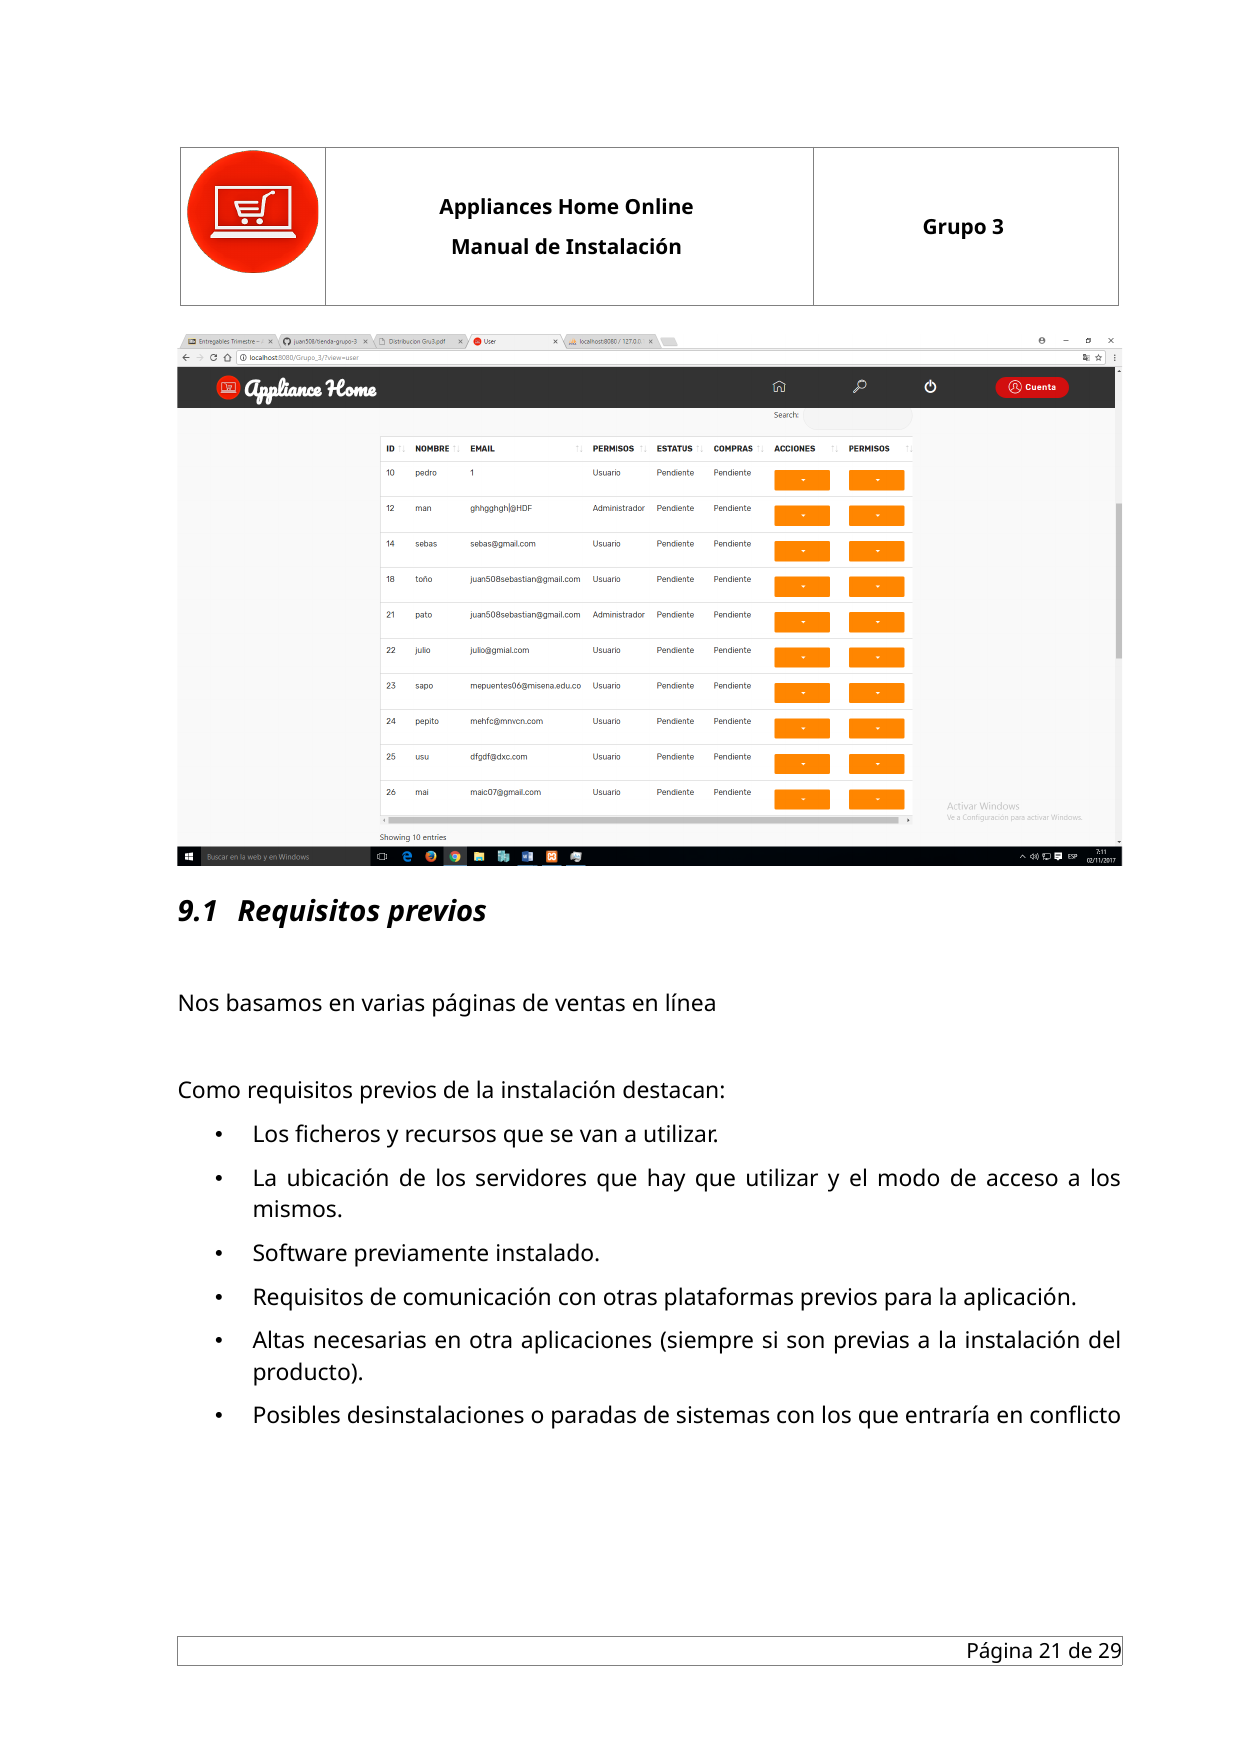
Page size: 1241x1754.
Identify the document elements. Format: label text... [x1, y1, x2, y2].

list Requisitos de comunicación con otras plataformas previos para la aplicación. [215, 1280, 1122, 1312]
text Como requisitos previos de la instalación destacan: [177, 1074, 1122, 1105]
list Software previamente instalado. [215, 1237, 1122, 1268]
subtitle Requisitos previos [177, 891, 1122, 930]
list Los ficheros y recursos que se van a utilizar. [215, 1118, 1122, 1149]
text Nos basamos en varias páginas de ventas en línea [177, 987, 1122, 1018]
list Altas necesarias en otra aplicaciones (siempre si son previas a la instalación del producto). [215, 1324, 1122, 1387]
list La ubicación de los servidores que hay que utilizar y el modo de acceso a los mismos. [215, 1162, 1122, 1224]
list Posibles desinstalaciones o paradas de sistemas con los que entraría en conflicto [215, 1399, 1122, 1430]
